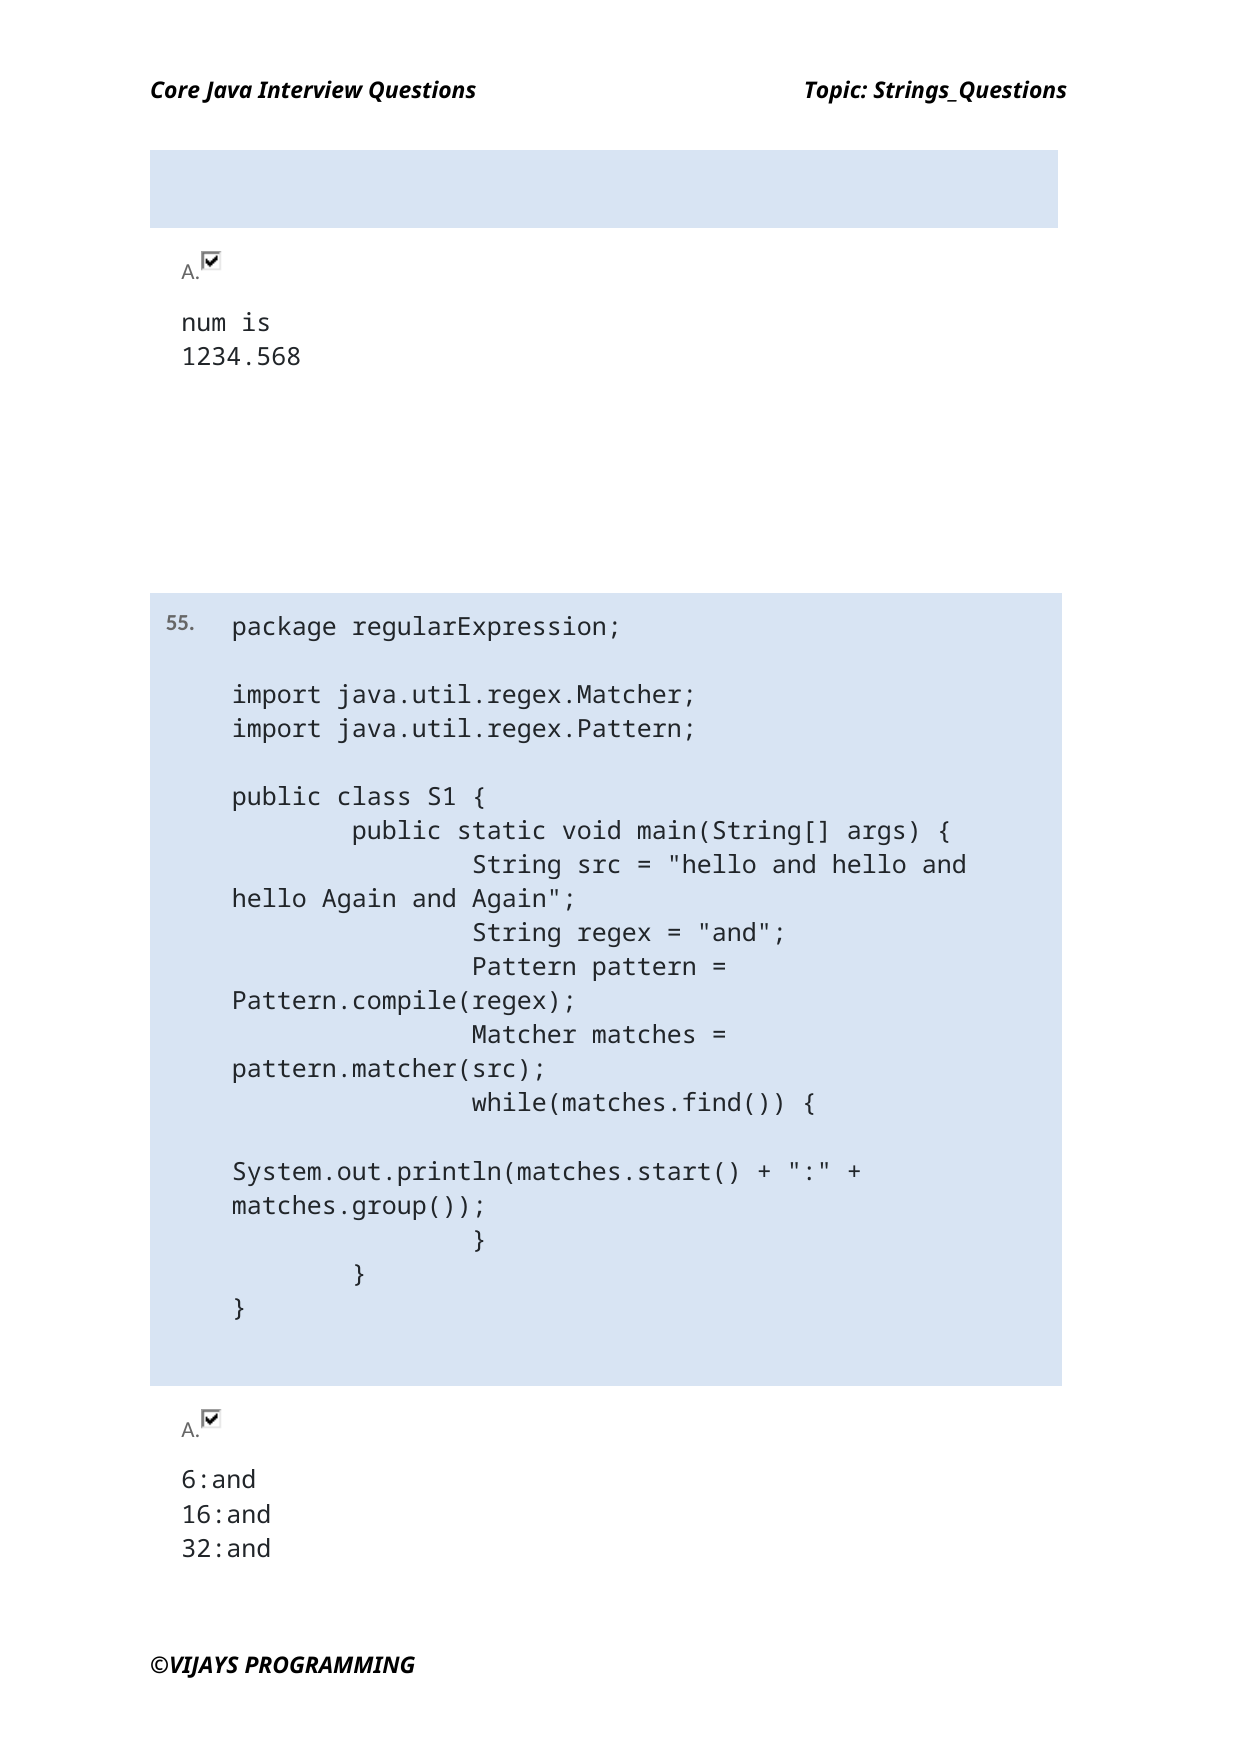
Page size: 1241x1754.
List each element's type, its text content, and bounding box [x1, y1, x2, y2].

table_header [181, 475, 401, 509]
table_cell [1058, 150, 1090, 228]
table_cell [150, 150, 217, 228]
table_header [181, 509, 415, 577]
table_header A. 6:and 16:and 32:and [181, 1402, 277, 1564]
table_header A. num is 1234.568 [181, 244, 401, 474]
table_cell [217, 150, 1058, 228]
table_cell [150, 1386, 1090, 1580]
table_cell [150, 228, 1090, 592]
table_header package regularExpression; import java.util.regex.Matcher; import java.util.regex.Pattern; public class S1 { public static void main(String[] args) { String src = "hello and hello and hello Again and Again"; String regex = "and"; Pattern pattern = Pattern.compile(regex); Matcher matches = pattern.matcher(src); while(matches.find()) { System.out.println(matches.start() + ":" + matches.group()); } } } [216, 593, 1062, 1386]
table_header [1062, 593, 1090, 1386]
table_header 55. [150, 593, 216, 1386]
